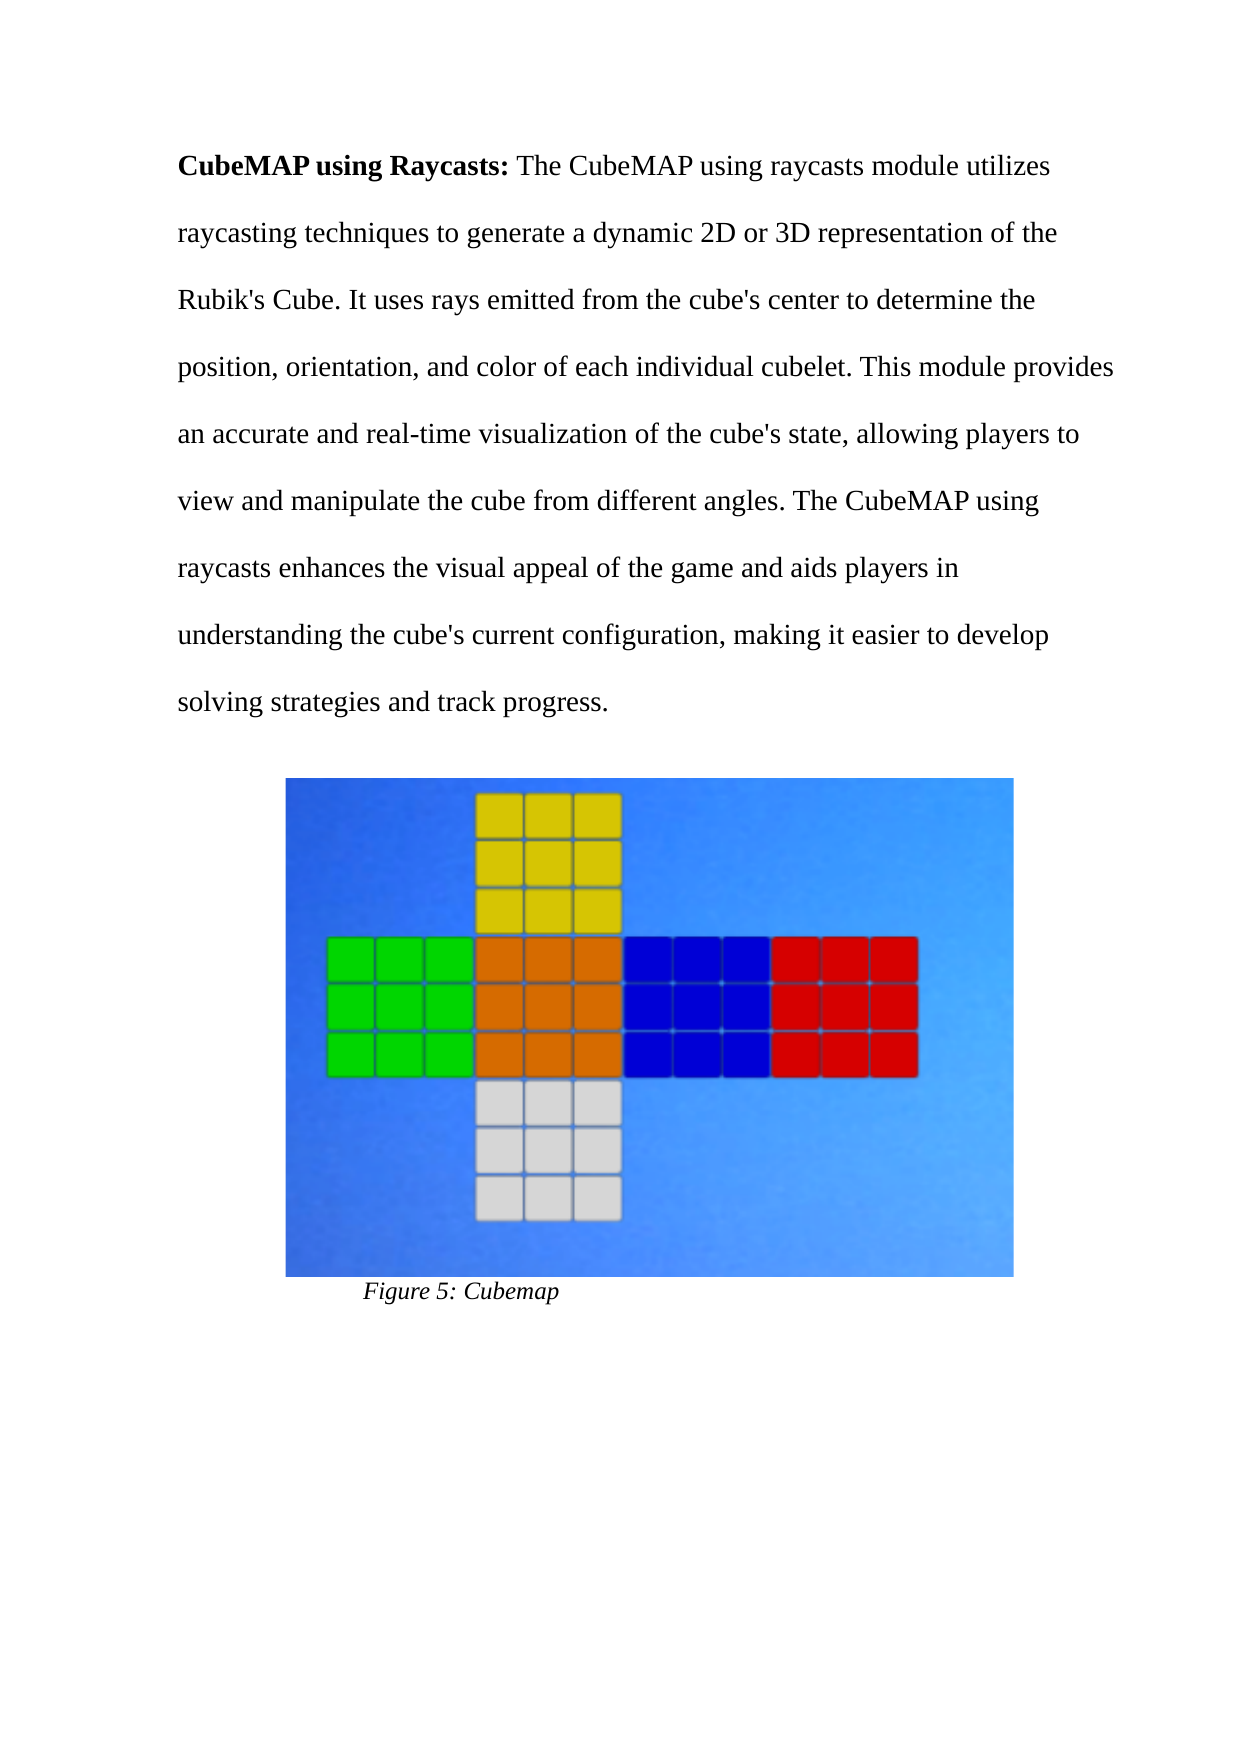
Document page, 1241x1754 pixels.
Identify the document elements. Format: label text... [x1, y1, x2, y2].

picture [285, 778, 1014, 1277]
text CubeMAP using Raycasts: The CubeMAP using raycasts module utilizes raycasting techniques to generate a dynamic 2D or 3D representation of the Rubik's Cube. It uses rays emitted from the cube's center to determine the position, orientation, and color of each individual cubelet. This module provides an accurate and real-time visualization of the cube's state, allowing players to view and manipulate the cube from different angles. The CubeMAP using raycasts enhances the visual appeal of the game and aids players in understanding the cube's current configuration, making it easier to develop solving strategies and track progress. [177, 148, 1122, 718]
text Figure 5: Cubemap [363, 1277, 936, 1305]
